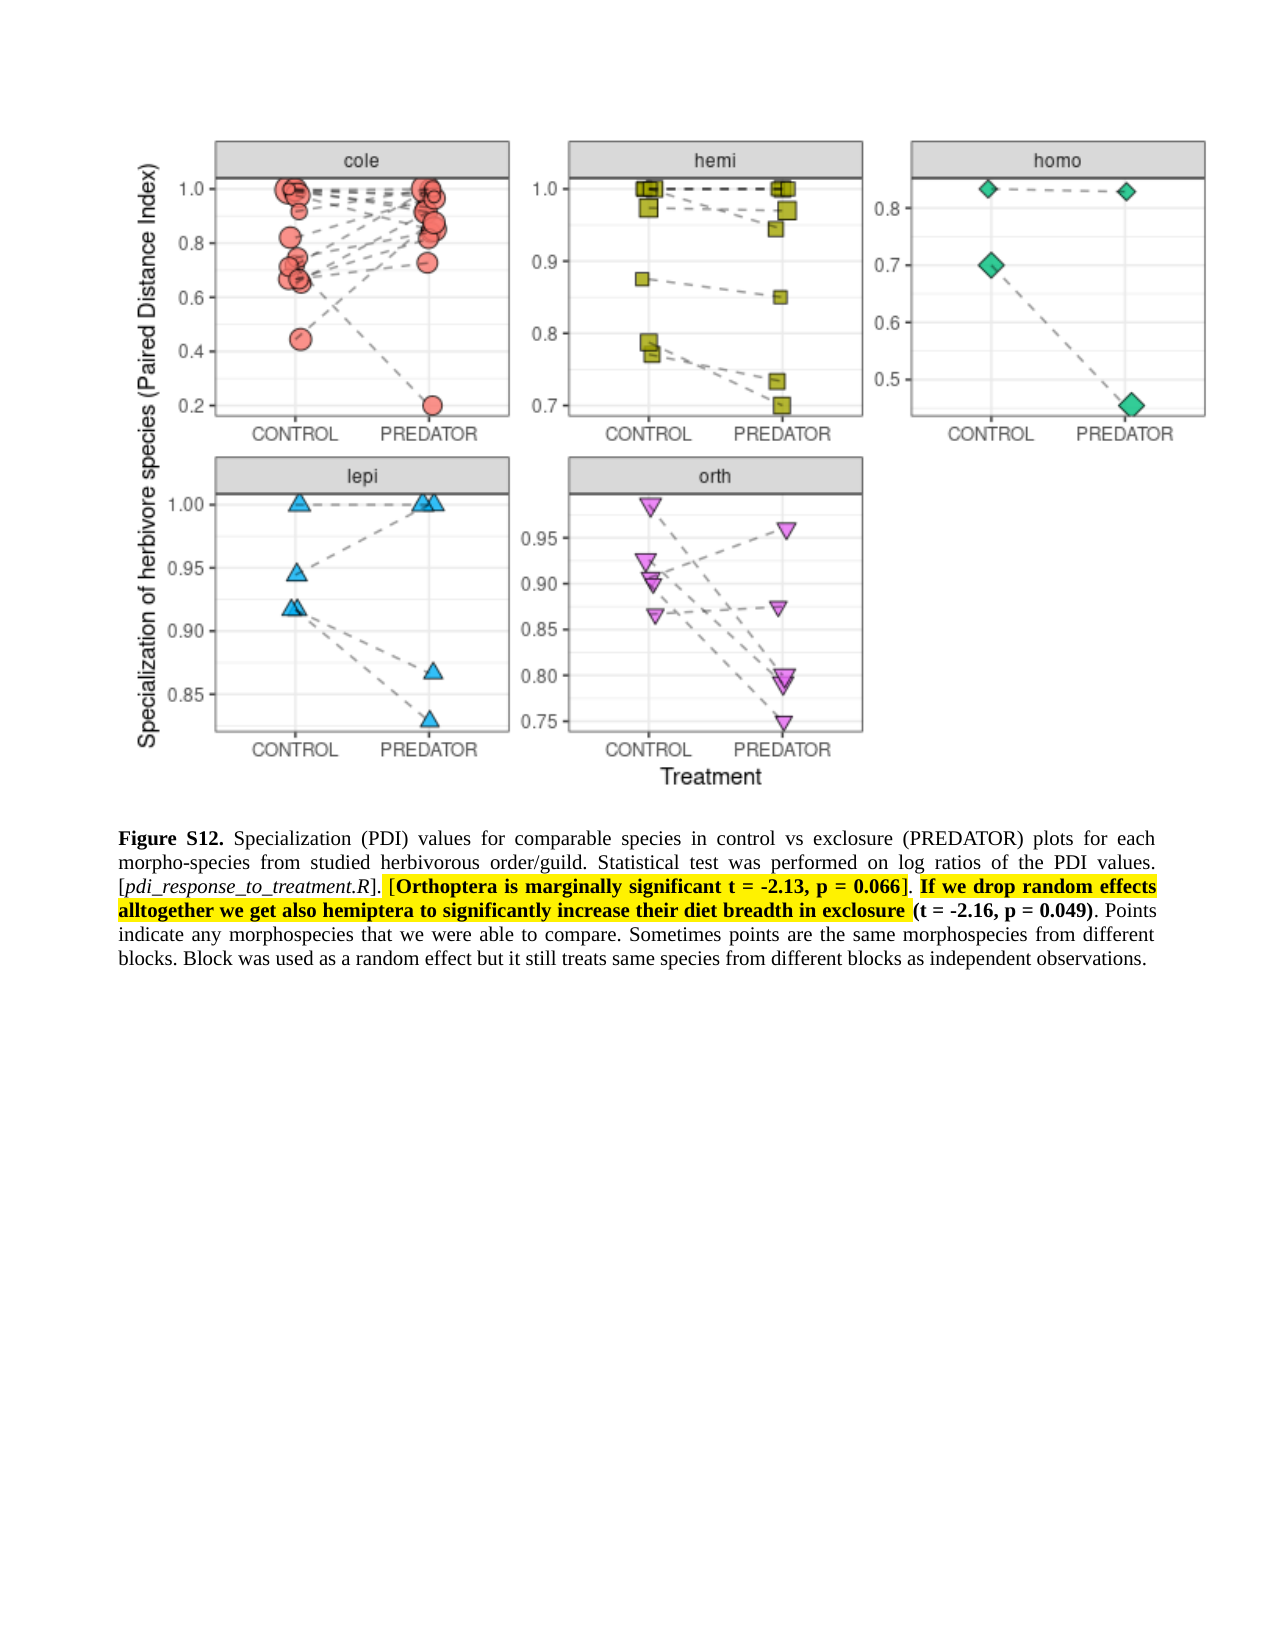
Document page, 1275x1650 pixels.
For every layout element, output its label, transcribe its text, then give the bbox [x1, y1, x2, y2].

picture [127, 130, 1217, 802]
text Figure S12. Specialization (PDI) values for comparable species in control vs exclosure (PREDATOR) plots for each morpho-species from studied herbivorous order/guild. Statistical test was performed on log ratios of the PDI values. [pdi_response_to_treatment.R]. [Orthoptera is marginally significant t = -2.13, p = 0.066]. If we drop random effects alltogether we get also hemiptera to significantly increase their diet breadth in exclosure (t = -2.16, p = 0.049). Points indicate any morphospecies that we were able to compare. Sometimes points are the same morphospecies from different blocks. Block was used as a random effect but it still treats same species from different blocks as independent observations. [118, 826, 1157, 970]
